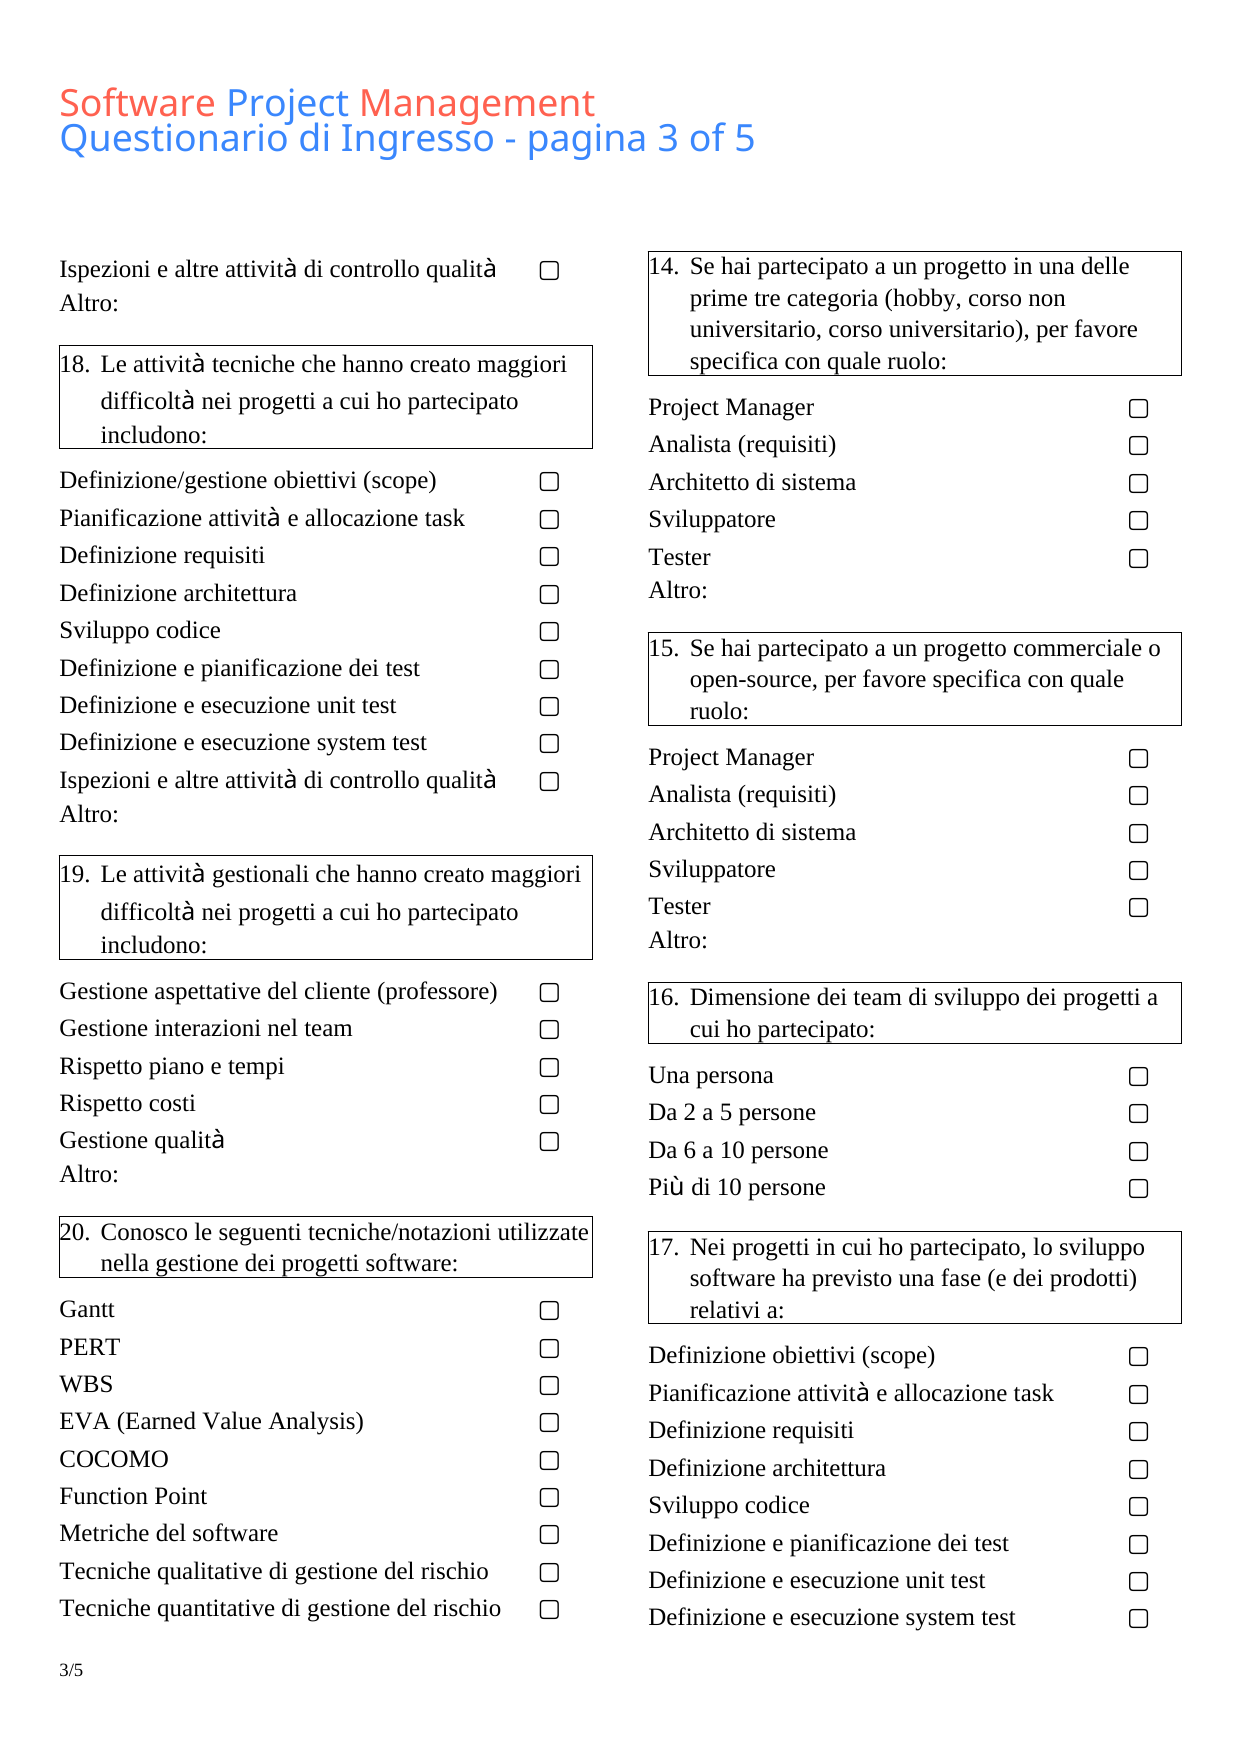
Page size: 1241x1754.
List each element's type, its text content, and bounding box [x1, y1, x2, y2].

text Project Manager ▢ [648, 389, 1181, 423]
text Tecniche qualitative di gestione del rischio ▢ [59, 1552, 592, 1587]
text Definizione e pianificazione dei test ▢ [648, 1524, 1181, 1558]
text Sviluppatore ▢ [648, 501, 1181, 535]
list Conosco le seguenti tecniche/notazioni utilizzate nella gestione dei progetti software: [60, 1217, 592, 1277]
text Metriche del software ▢ [59, 1515, 592, 1549]
text Pianificazione attività e allocazione task ▢ [648, 1374, 1181, 1409]
text Definizione e esecuzione system test ▢ [648, 1599, 1181, 1633]
text Definizione e esecuzione unit test ▢ [648, 1562, 1181, 1596]
text Gestione qualità ▢ [59, 1122, 592, 1156]
text EVA (Earned Value Analysis) ▢ [59, 1403, 592, 1437]
text Definizione requisiti ▢ [59, 537, 592, 571]
text Definizione requisiti ▢ [648, 1412, 1181, 1446]
text Gestione interazioni nel team ▢ [59, 1010, 592, 1044]
list Se hai partecipato a un progetto in una delle prime tre categoria (hobby, corso non universitario, corso universitario), per favore specifica con quale ruolo: [649, 252, 1181, 375]
text Altro: [648, 576, 1181, 604]
text COCOMO ▢ [59, 1440, 592, 1474]
text Tester ▢ [648, 888, 1181, 922]
text Architetto di sistema ▢ [648, 463, 1181, 497]
list Nei progetti in cui ho partecipato, lo sviluppo software ha previsto una fase (e dei prodotti) relativi a: [649, 1232, 1181, 1323]
text Sviluppo codice ▢ [59, 612, 592, 646]
text Definizione architettura ▢ [59, 574, 592, 608]
list Le attività tecniche che hanno creato maggiori difficoltà nei progetti a cui ho partecipato includono: [60, 346, 592, 448]
list Dimensione dei team di sviluppo dei progetti a cui ho partecipato: [649, 983, 1181, 1043]
text Definizione e pianificazione dei test ▢ [59, 649, 592, 683]
text WBS ▢ [59, 1366, 592, 1399]
text Da 6 a 10 persone ▢ [648, 1131, 1181, 1165]
text Altro: [59, 1159, 592, 1188]
list Se hai partecipato a un progetto commerciale o open-source, per favore specifica con quale ruolo: [649, 633, 1181, 725]
text Project Manager ▢ [648, 738, 1181, 772]
text Una persona ▢ [648, 1056, 1181, 1091]
text Sviluppatore ▢ [648, 851, 1181, 884]
text Pianificazione attività e allocazione task ▢ [59, 499, 592, 534]
text Definizione obiettivi (scope) ▢ [648, 1337, 1181, 1371]
text Altro: [648, 925, 1181, 954]
text Altro: [59, 799, 592, 827]
text Definizione e esecuzione unit test ▢ [59, 687, 592, 721]
text Rispetto costi ▢ [59, 1085, 592, 1119]
text Gestione aspettative del cliente (professore) ▢ [59, 973, 592, 1007]
text Tecniche quantitative di gestione del rischio ▢ [59, 1590, 592, 1624]
text Ispezioni e altre attività di controllo qualità ▢ [59, 251, 592, 285]
text Definizione/gestione obiettivi (scope) ▢ [59, 462, 592, 496]
text PERT ▢ [59, 1328, 592, 1362]
text Definizione architettura ▢ [648, 1449, 1181, 1483]
text Architetto di sistema ▢ [648, 813, 1181, 847]
text Da 2 a 5 persone ▢ [648, 1094, 1181, 1128]
text Analista (requisiti) ▢ [648, 426, 1181, 460]
text Rispetto piano e tempi ▢ [59, 1047, 592, 1081]
text Analista (requisiti) ▢ [648, 776, 1181, 810]
text Sviluppo codice ▢ [648, 1487, 1181, 1521]
text Ispezioni e altre attività di controllo qualità ▢ [59, 761, 592, 795]
text Gantt ▢ [59, 1291, 592, 1325]
text Definizione e esecuzione system test ▢ [59, 724, 592, 758]
list Le attività gestionali che hanno creato maggiori difficoltà nei progetti a cui ho partecipato includono: [60, 856, 592, 959]
text Altro: [59, 288, 592, 317]
text Più di 10 persone ▢ [648, 1169, 1181, 1203]
text Function Point ▢ [59, 1478, 592, 1512]
text Tester ▢ [648, 538, 1181, 572]
